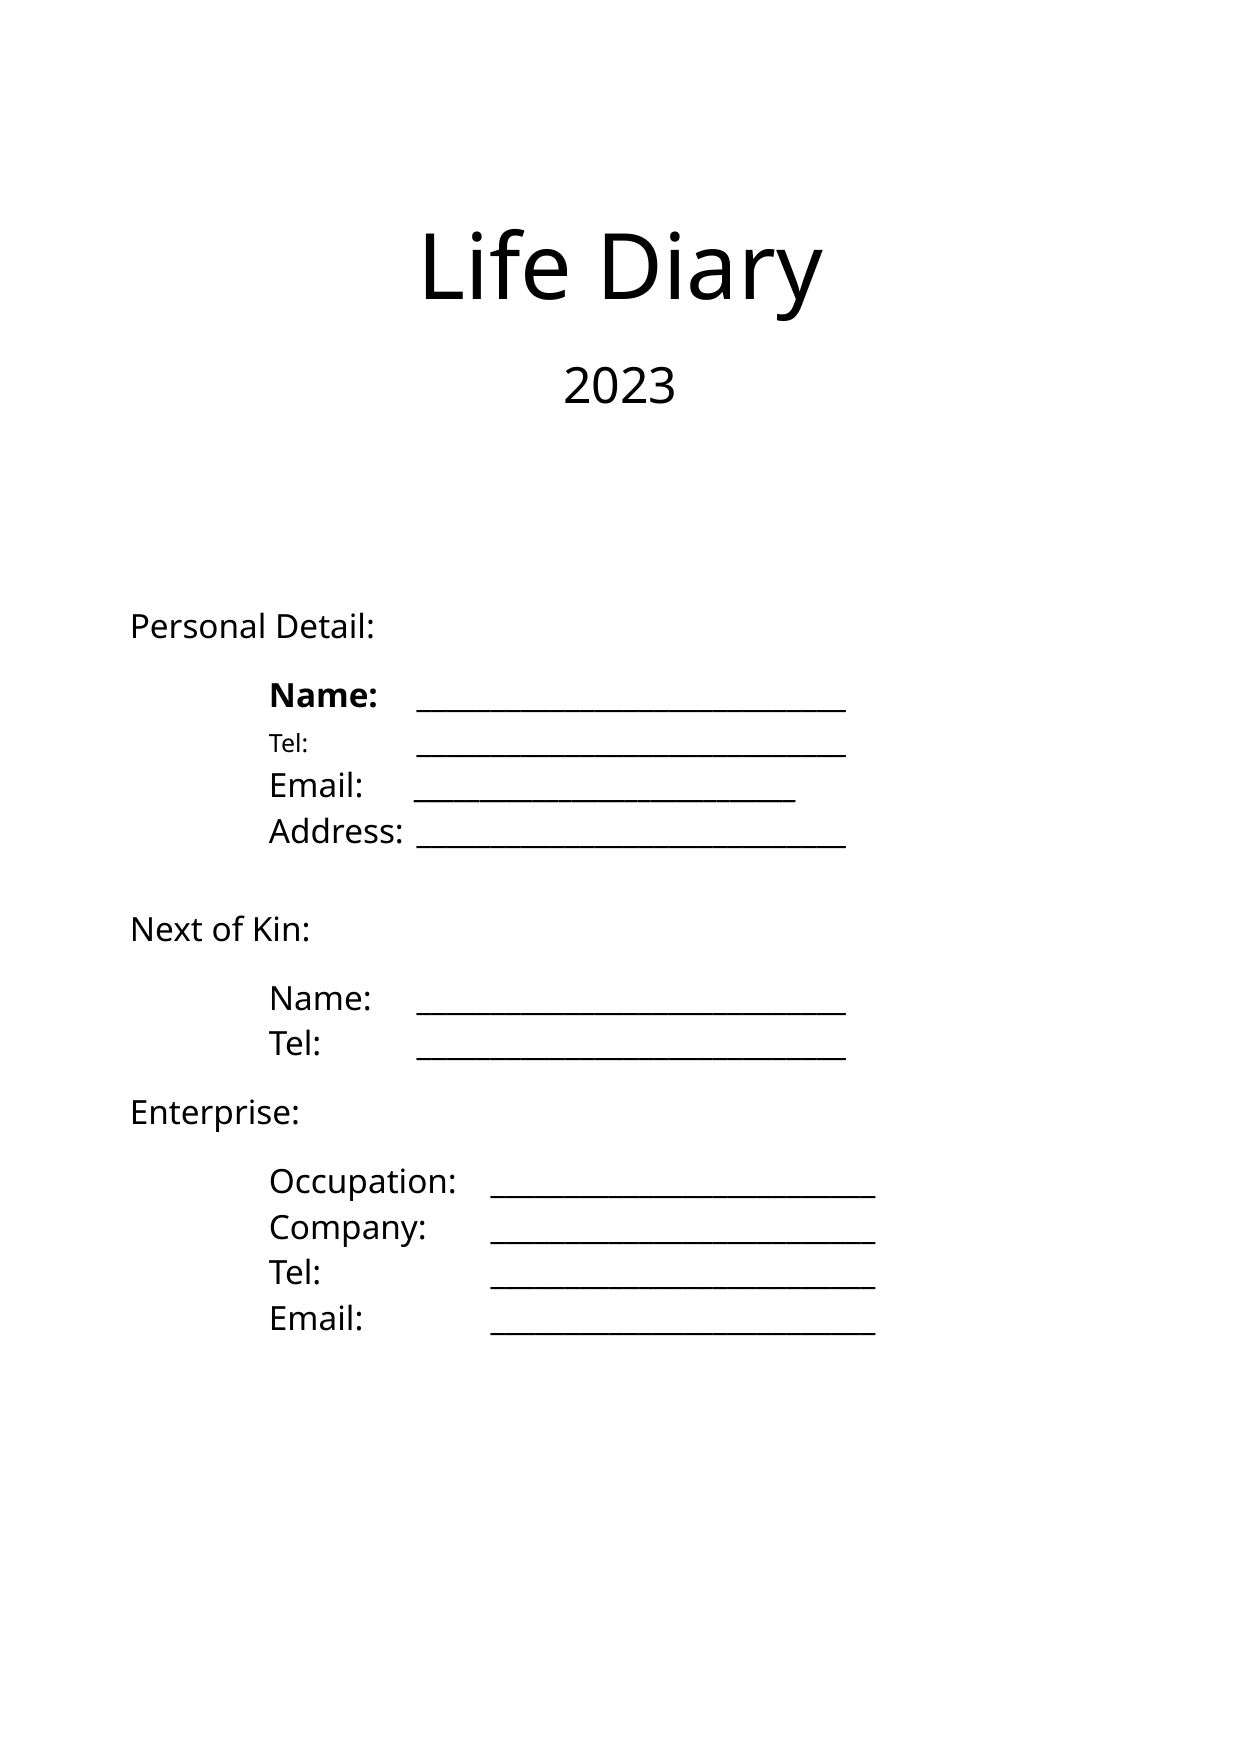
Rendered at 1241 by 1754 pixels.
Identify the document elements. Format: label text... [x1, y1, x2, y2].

text Name: _____________________________ Tel: _____________________________ [269, 975, 1119, 1066]
text Occupation: __________________________ Company: __________________________ Tel: __________________________ Email: __________________________ [269, 1158, 1119, 1340]
text Personal Detail: [121, 602, 1119, 648]
text Enterprise: [121, 1089, 1119, 1134]
text Life Diary [121, 202, 1119, 327]
text Next of Kin: [121, 906, 1119, 951]
text Name: _____________________________ Tel: _____________________________ Email: _____________________________ Address: _____________________________ [269, 671, 1119, 882]
text 2023 [121, 350, 1119, 418]
